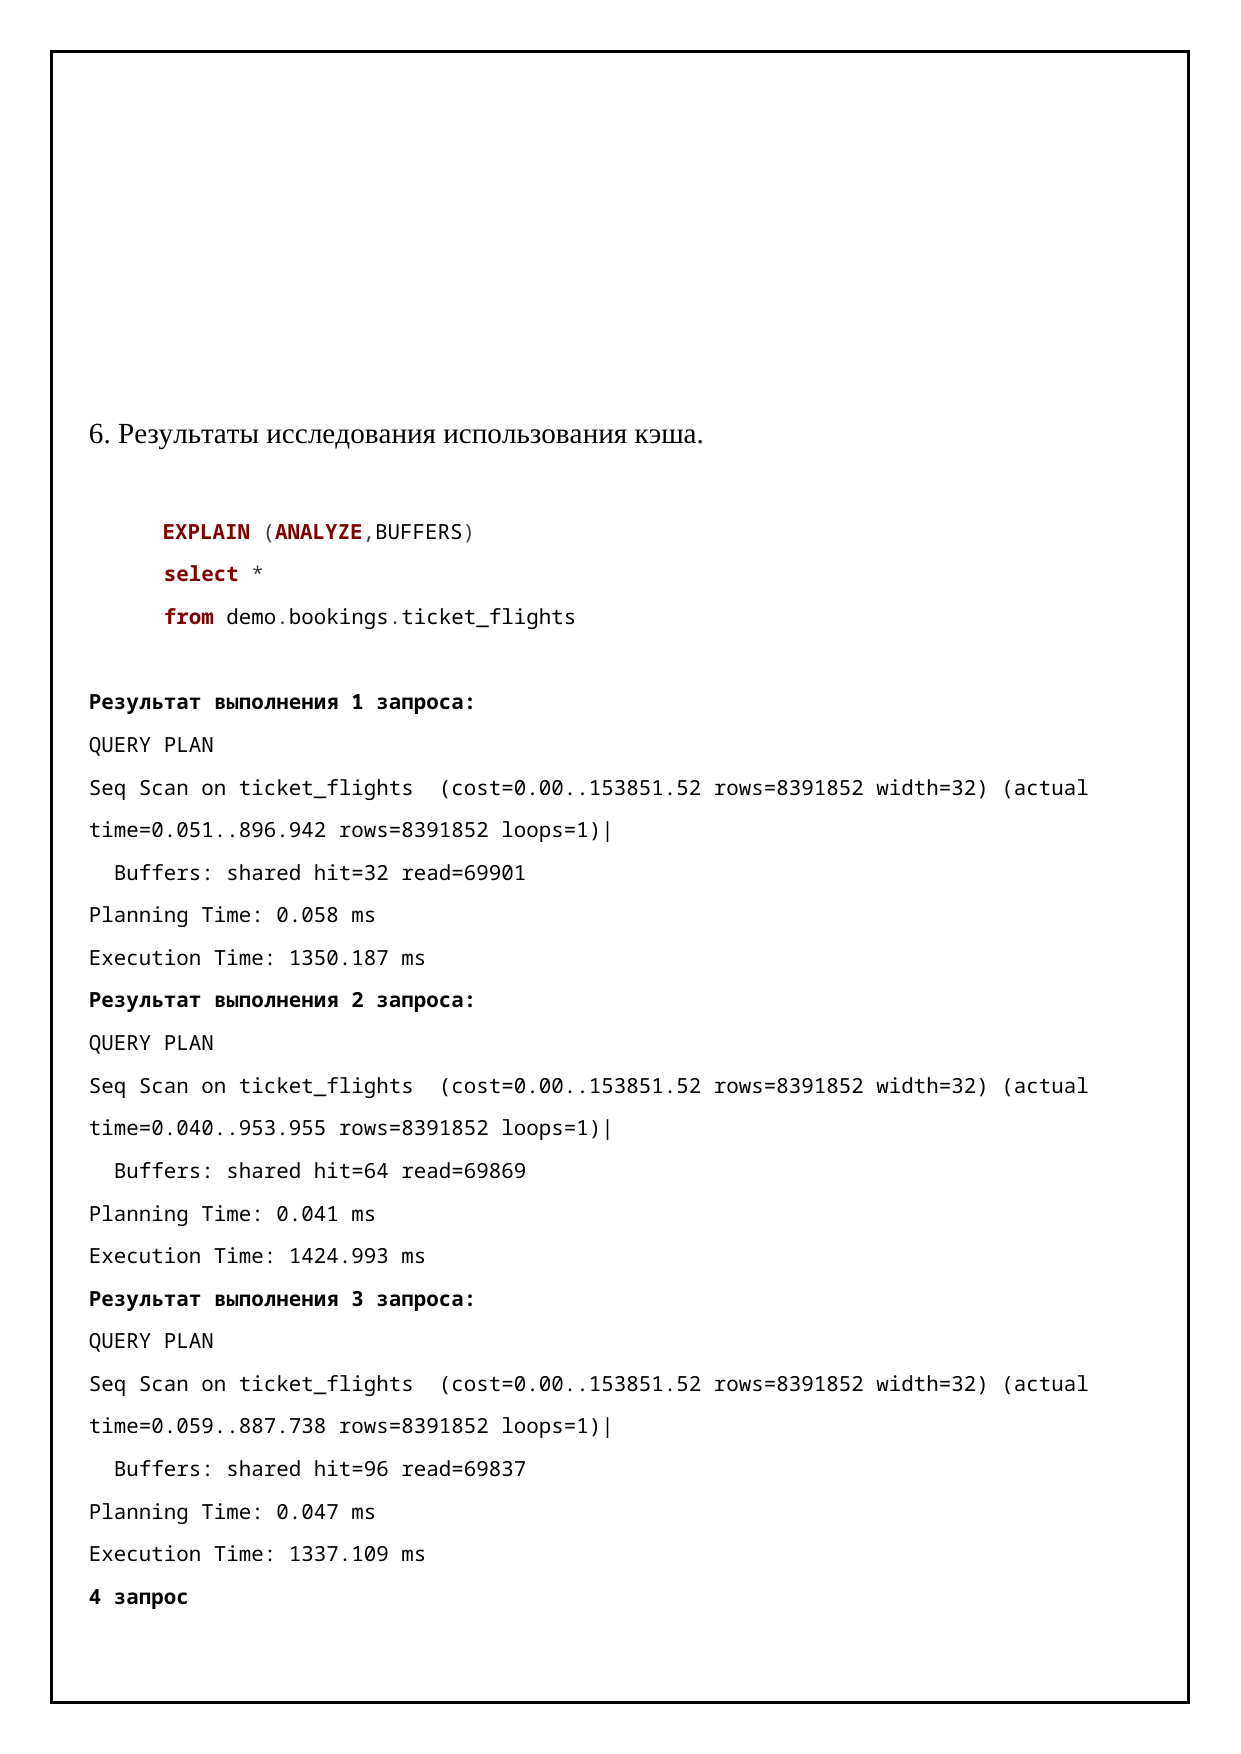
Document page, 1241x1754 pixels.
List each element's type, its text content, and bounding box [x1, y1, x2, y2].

text select * [89, 559, 1152, 588]
text Результат выполнения 3 запроса: [89, 1284, 1152, 1312]
text Seq Scan on ticket_flights (cost=0.00..153851.52 rows=8391852 width=32) (actual time=0.059..887.738 rows=8391852 loops=1)| [89, 1369, 1152, 1440]
text Buffers: shared hit=96 read=69837 [89, 1454, 1152, 1483]
text QUERY PLAN [89, 1028, 1152, 1057]
text Planning Time: 0.047 ms [89, 1497, 1152, 1525]
text QUERY PLAN [89, 1326, 1152, 1355]
text QUERY PLAN [89, 730, 1152, 758]
text Execution Time: 1424.993 ms [89, 1241, 1152, 1270]
text from demo.bookings.ticket_flights [89, 602, 1152, 631]
text Planning Time: 0.041 ms [89, 1199, 1152, 1227]
text Seq Scan on ticket_flights (cost=0.00..153851.52 rows=8391852 width=32) (actual time=0.051..896.942 rows=8391852 loops=1)| [89, 773, 1152, 844]
text Execution Time: 1337.109 ms [89, 1539, 1152, 1568]
list 6. Результаты исследования использования кэша. [89, 416, 1152, 450]
text EXPLAIN (ANALYZE,BUFFERS) [162, 517, 1152, 545]
text Execution Time: 1350.187 ms [89, 943, 1152, 971]
text 4 запрос [89, 1582, 1152, 1611]
text Результат выполнения 1 запроса: [89, 687, 1152, 716]
text Результат выполнения 2 запроса: [89, 986, 1152, 1014]
text Buffers: shared hit=64 read=69869 [89, 1156, 1152, 1184]
text Seq Scan on ticket_flights (cost=0.00..153851.52 rows=8391852 width=32) (actual time=0.040..953.955 rows=8391852 loops=1)| [89, 1071, 1152, 1142]
text Planning Time: 0.058 ms [89, 900, 1152, 929]
text Buffers: shared hit=32 read=69901 [89, 858, 1152, 886]
